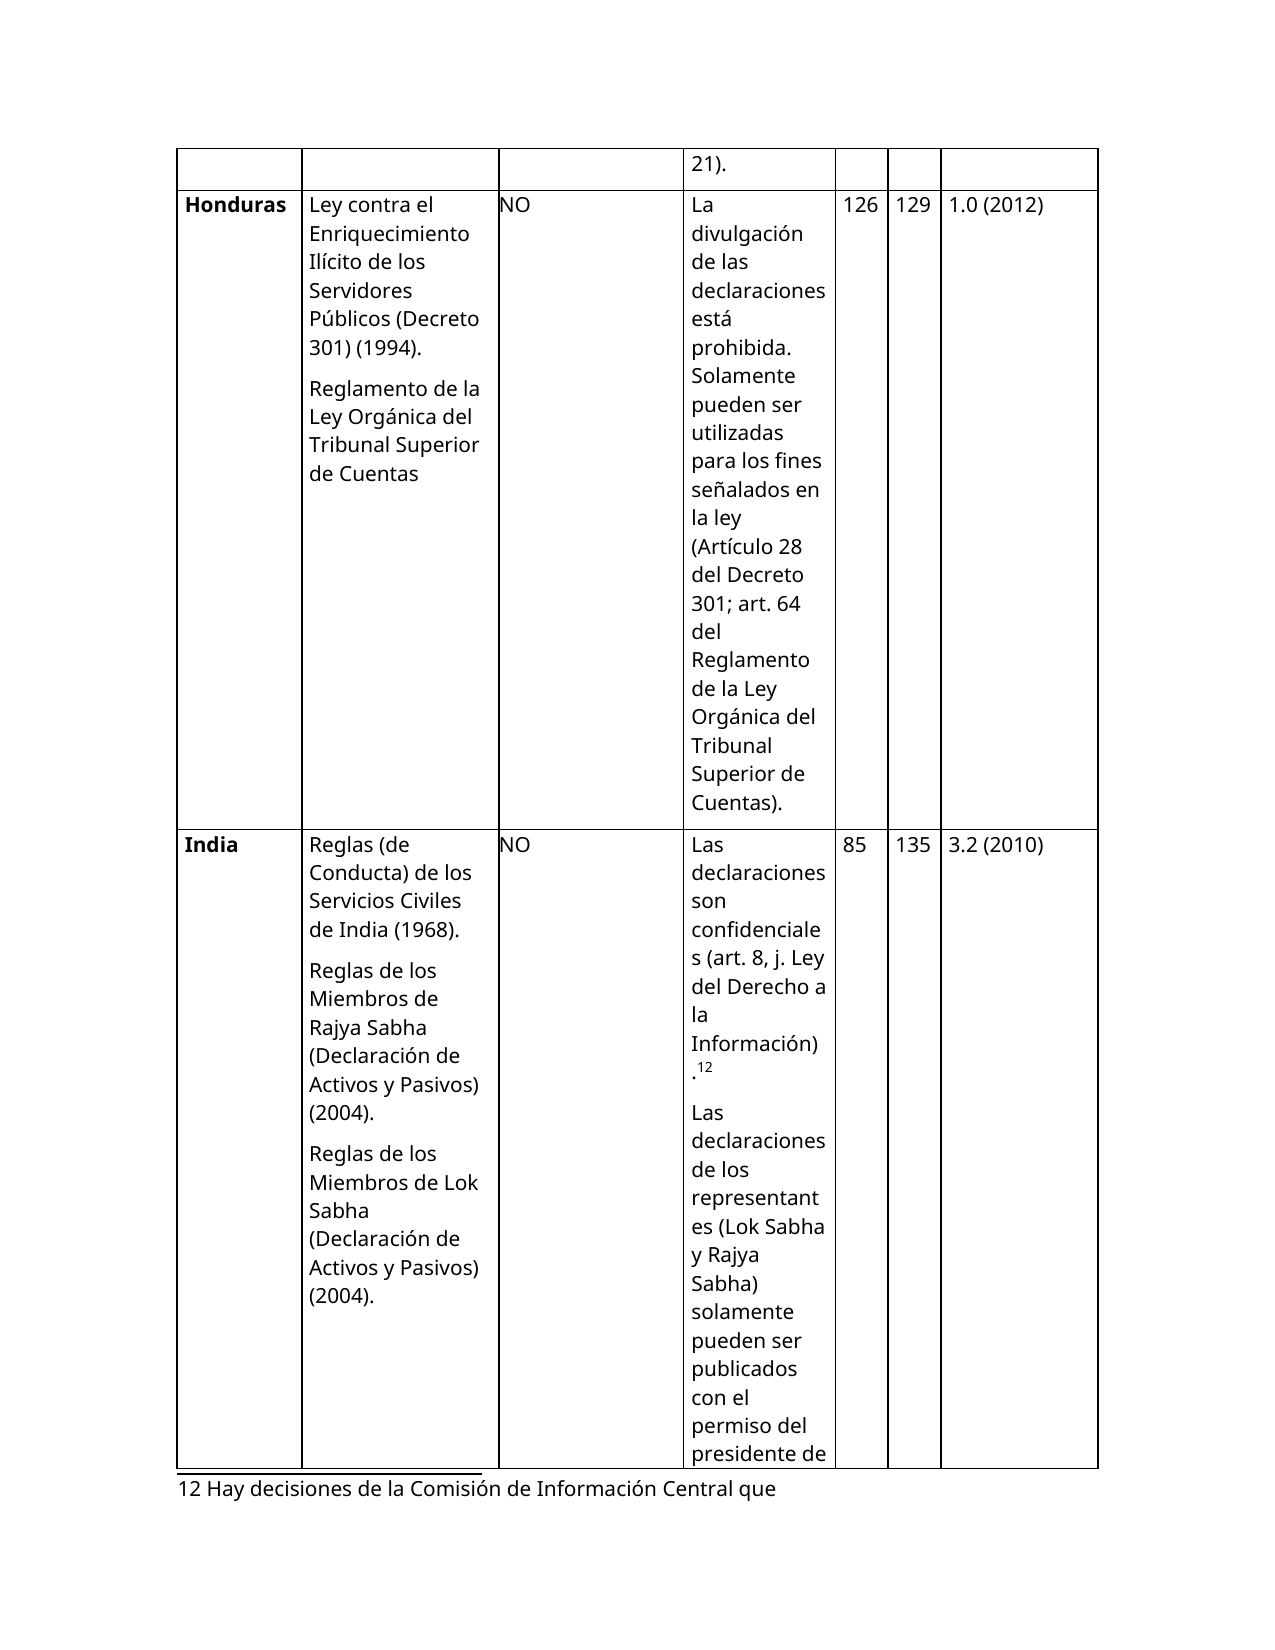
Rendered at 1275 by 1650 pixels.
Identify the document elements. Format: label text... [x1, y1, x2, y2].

table_cell [500, 149, 683, 189]
table_cell Ley contra el Enriquecimiento Ilícito de los Servidores Públicos (Decreto 301) (1994). Reglamento de la Ley Orgánica del Tribunal Superior de Cuentas [303, 191, 498, 829]
table_cell Reglas (de Conducta) de los Servicios Civiles de India (1968). Reglas de los Miembros de Rajya Sabha (Declaración de Activos y Pasivos) (2004). Reglas de los Miembros de Lok Sabha (Declaración de Activos y Pasivos) (2004). [303, 830, 498, 1468]
table_cell [836, 149, 887, 189]
table_cell La divulgación de las declaraciones está prohibida. Solamente pueden ser utilizadas para los fines señalados en la ley (Artículo 28 del Decreto 301; art. 64 del Reglamento de la Ley Orgánica del Tribunal Superior de Cuentas). [684, 191, 835, 829]
table_cell [303, 149, 498, 189]
table_cell 1.0 (2012) [942, 191, 1097, 829]
table_cell [889, 149, 940, 189]
table_cell [178, 149, 301, 189]
table_cell Las declaraciones son confidenciales (art. 8, j. Ley del Derecho a la Información). Las declaraciones de los representantes (Lok Sabha y Rajya Sabha) solamente pueden ser publicados con el permiso del presidente de [684, 830, 835, 1468]
table_cell 85 [836, 830, 887, 1468]
table_cell NO [500, 830, 683, 1468]
table_cell 126 [836, 191, 887, 829]
table_cell 3.2 (2010) [942, 830, 1097, 1468]
table_cell NO [500, 191, 683, 829]
table_cell [942, 149, 1097, 189]
table_cell India [178, 830, 301, 1468]
table_cell 129 [889, 191, 940, 829]
table_cell 135 [889, 830, 940, 1468]
table_cell 21). [684, 149, 835, 189]
table_cell Honduras [178, 191, 301, 829]
